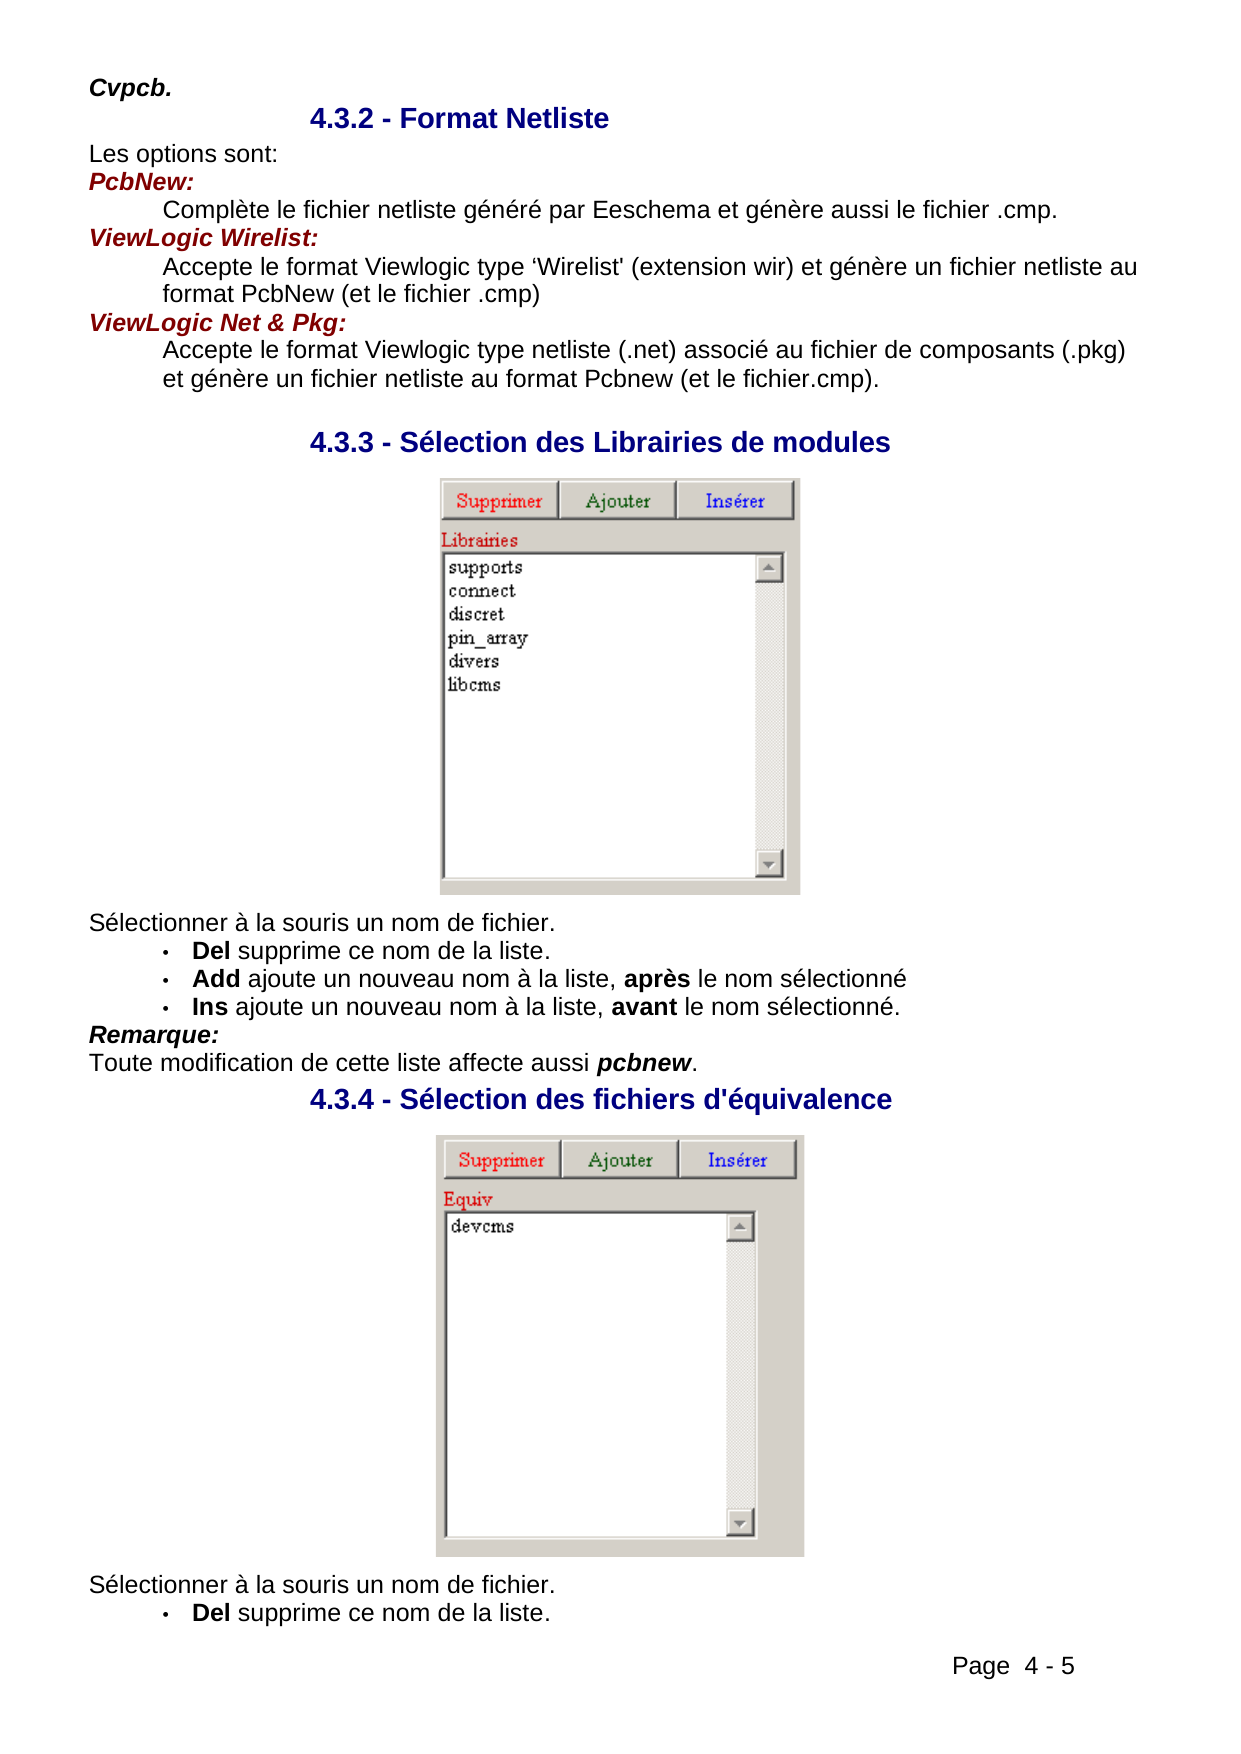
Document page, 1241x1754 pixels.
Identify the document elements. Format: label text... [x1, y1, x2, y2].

text Toute modification de cette liste affecte aussi pcbnew. [88, 1049, 1152, 1077]
text ViewLogic Net & Pkg: [88, 308, 1152, 336]
list Add ajoute un nouveau nom à la liste, après le nom sélectionné [162, 964, 1152, 993]
text Les options sont: [88, 140, 1152, 168]
list Del supprime ce nom de la liste. [162, 1598, 1152, 1627]
subtitle Sélection des Librairies de modules [236, 426, 1152, 459]
picture [435, 1135, 805, 1557]
text Accepte le format Viewlogic type netliste (.net) associé au fichier de composants (.pkg) et génère un fichier netliste au format Pcbnew (et le fichier.cmp). [162, 336, 1152, 392]
picture [439, 478, 801, 895]
text PcbNew: [88, 168, 1152, 196]
text Remarque: [88, 1021, 1152, 1049]
text Sélectionner à la souris un nom de fichier. [88, 1571, 1152, 1598]
text Sélectionner à la souris un nom de fichier. [88, 908, 1152, 937]
list Ins ajoute un nouveau nom à la liste, avant le nom sélectionné. [162, 993, 1152, 1021]
text Accepte le format Viewlogic type ‘Wirelist' (extension wir) et génère un fichier netliste au format PcbNew (et le fichier .cmp) [162, 252, 1152, 308]
text ViewLogic Wirelist: [88, 224, 1152, 252]
subtitle Format Netliste [236, 102, 1152, 134]
text Complète le fichier netliste généré par Eeschema et génère aussi le fichier .cmp. [162, 196, 1152, 224]
subtitle Sélection des fichiers d'équivalence [236, 1083, 1152, 1115]
list Del supprime ce nom de la liste. [162, 937, 1152, 964]
